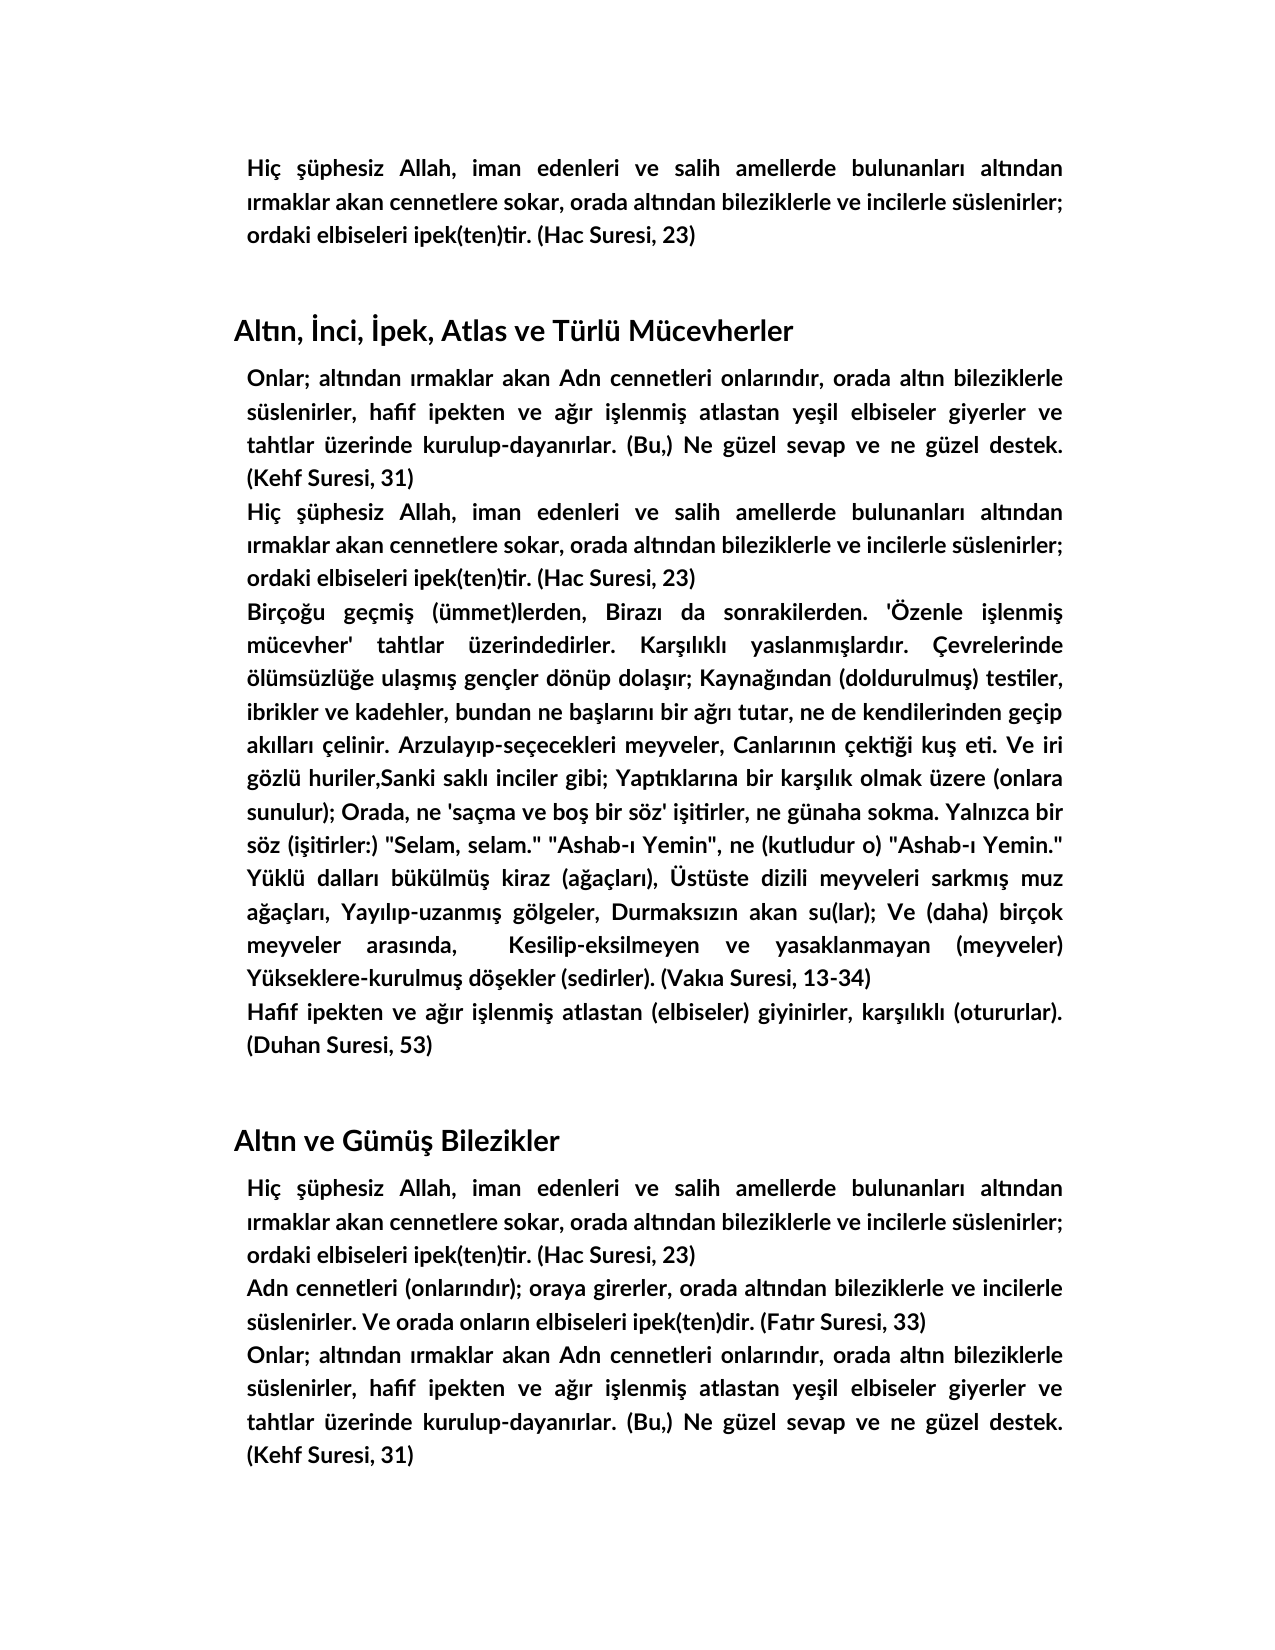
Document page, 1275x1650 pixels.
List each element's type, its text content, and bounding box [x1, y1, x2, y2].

text Hiç şüphesiz Allah, iman edenleri ve salih amellerde bulunanları altından ırmaklar akan cennetlere sokar, orada altından bileziklerle ve incilerle süslenirler; ordaki elbiseleri ipek(ten)tir. (Hac Suresi, 23) [247, 493, 1064, 593]
text Hafif ipekten ve ağır işlenmiş atlastan (elbiseler) giyinirler, karşılıklı (otururlar). (Duhan Suresi, 53) [247, 993, 1064, 1060]
text Hiç şüphesiz Allah, iman edenleri ve salih amellerde bulunanları altından ırmaklar akan cennetlere sokar, orada altından bileziklerle ve incilerle süslenirler; ordaki elbiseleri ipek(ten)tir. (Hac Suresi, 23) [247, 150, 1064, 250]
subtitle Altın ve Gümüş Bilezikler [187, 1122, 1087, 1157]
text Birçoğu geçmiş (ümmet)lerden, Birazı da sonrakilerden. 'Özenle işlenmiş mücevher' tahtlar üzerindedirler. Karşılıklı yaslanmışlardır. Çevrelerinde ölümsüzlüğe ulaşmış gençler dönüp dolaşır; Kaynağından (doldurulmuş) testiler, ibrikler ve kadehler, bundan ne başlarını bir ağrı tutar, ne de kendilerinden geçip akılları çelinir. Arzulayıp-seçecekleri meyveler, Canlarının çektiği kuş eti. Ve iri gözlü huriler,Sanki saklı inciler gibi; Yaptıklarına bir karşılık olmak üzere (onlara sunulur); Orada, ne 'saçma ve boş bir söz' işitirler, ne günaha sokma. Yalnızca bir söz (işitirler:) "Selam, selam." "Ashab-ı Yemin", ne (kutludur o) "Ashab-ı Yemin." Yüklü dalları bükülmüş kiraz (ağaçları), Üstüste dizili meyveleri sarkmış muz ağaçları, Yayılıp-uzanmış gölgeler, Durmaksızın akan su(lar); Ve (daha) birçok meyveler arasında, Kesilip-eksilmeyen ve yasaklanmayan (meyveler) Yükseklere-kurulmuş döşekler (sedirler). (Vakıa Suresi, 13-34) [247, 593, 1064, 993]
text Onlar; altından ırmaklar akan Adn cennetleri onlarındır, orada altın bileziklerle süslenirler, hafif ipekten ve ağır işlenmiş atlastan yeşil elbiseler giyerler ve tahtlar üzerinde kurulup-dayanırlar. (Bu,) Ne güzel sevap ve ne güzel destek. (Kehf Suresi, 31) [247, 360, 1064, 493]
text Adn cennetleri (onlarındır); oraya girerler, orada altından bileziklerle ve incilerle süslenirler. Ve orada onların elbiseleri ipek(ten)dir. (Fatır Suresi, 33) [247, 1270, 1064, 1337]
text Onlar; altından ırmaklar akan Adn cennetleri onlarındır, orada altın bileziklerle süslenirler, hafif ipekten ve ağır işlenmiş atlastan yeşil elbiseler giyerler ve tahtlar üzerinde kurulup-dayanırlar. (Bu,) Ne güzel sevap ve ne güzel destek. (Kehf Suresi, 31) [247, 1337, 1064, 1470]
subtitle Altın, İnci, İpek, Atlas ve Türlü Mücevherler [187, 312, 1087, 347]
text Hiç şüphesiz Allah, iman edenleri ve salih amellerde bulunanları altından ırmaklar akan cennetlere sokar, orada altından bileziklerle ve incilerle süslenirler; ordaki elbiseleri ipek(ten)tir. (Hac Suresi, 23) [247, 1170, 1064, 1270]
